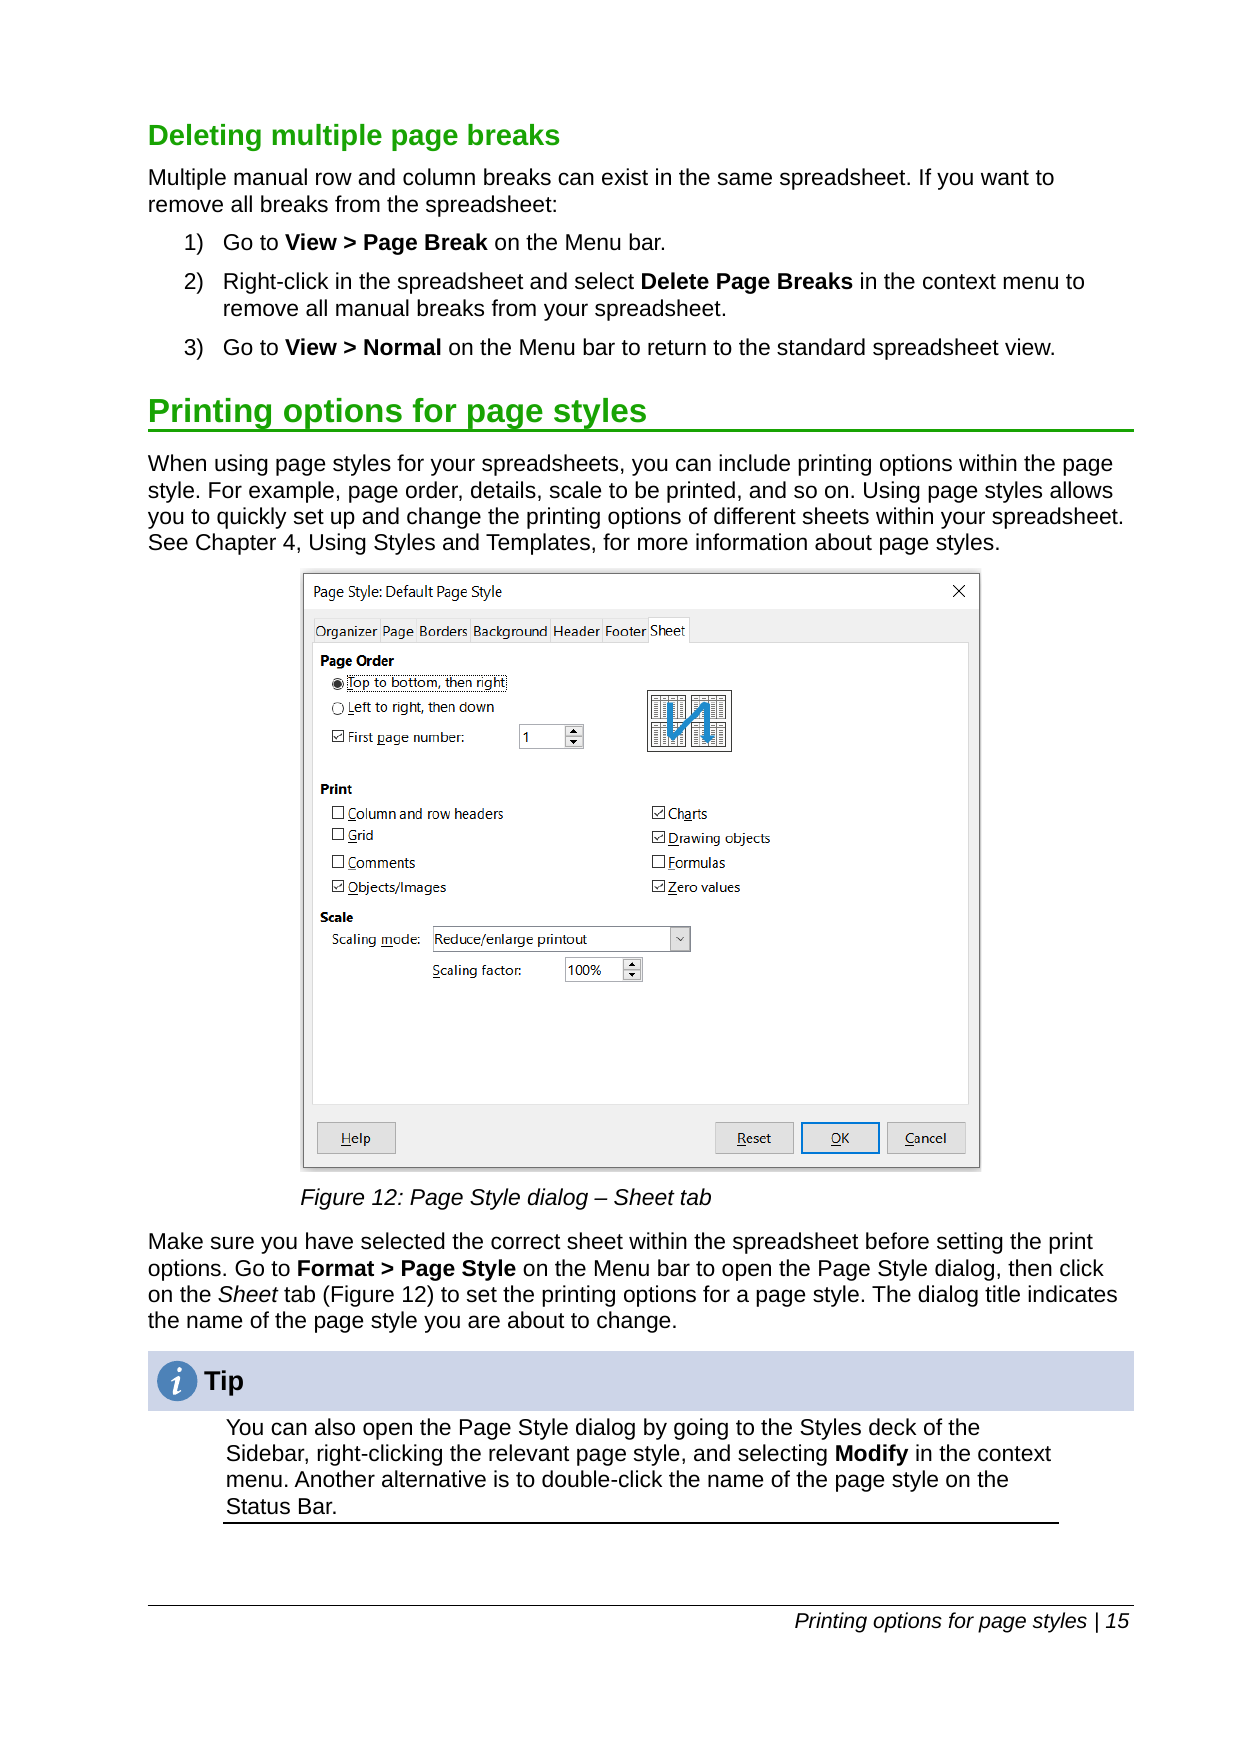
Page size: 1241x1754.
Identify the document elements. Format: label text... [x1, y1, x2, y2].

text You can also open the Page Style dialog by going to the Styles deck of the Sidebar, right-clicking the relevant page style, and selecting Modify in the context menu. Another alternative is to double-click the name of the page style on the Status Bar. [223, 1411, 1059, 1522]
subtitle Printing options for page styles [148, 391, 1134, 429]
text When using page styles for your spreadsheets, you can include printing options within the page style. For example, page order, details, scale to be printed, and so on. Using page styles allows you to quickly set up and change the printing options of different sheets within your spreadsheet. See Chapter 4, Using Styles and Templates, for more information about page styles. [148, 450, 1134, 556]
list Go to View > Page Break on the Menu bar. [204, 229, 1134, 256]
picture [300, 568, 982, 1172]
subtitle Deleting multiple page breaks [148, 118, 1134, 152]
text Figure 12: Page Style dialog – Sheet tab [300, 1184, 982, 1210]
list Go to View > Normal on the Menu bar to return to the standard spreadsheet view. [204, 333, 1134, 360]
text Make sure you have selected the correct sheet within the spreadsheet before setting the print options. Go to Format > Page Style on the Menu bar to open the Page Style dialog, then click on the Sheet tab (Figure 12) to set the printing options for a page style. The dialog title indicates the name of the page style you are about to change. [148, 1228, 1134, 1334]
list Right-click in the spreadsheet and select Delete Page Breaks in the context menu to remove all manual breaks from your spreadsheet. [204, 268, 1134, 321]
subtitle Tip [148, 1351, 1134, 1411]
text Multiple manual row and column breaks can exist in the same spreadsheet. If you want to remove all breaks from the spreadsheet: [148, 164, 1134, 217]
